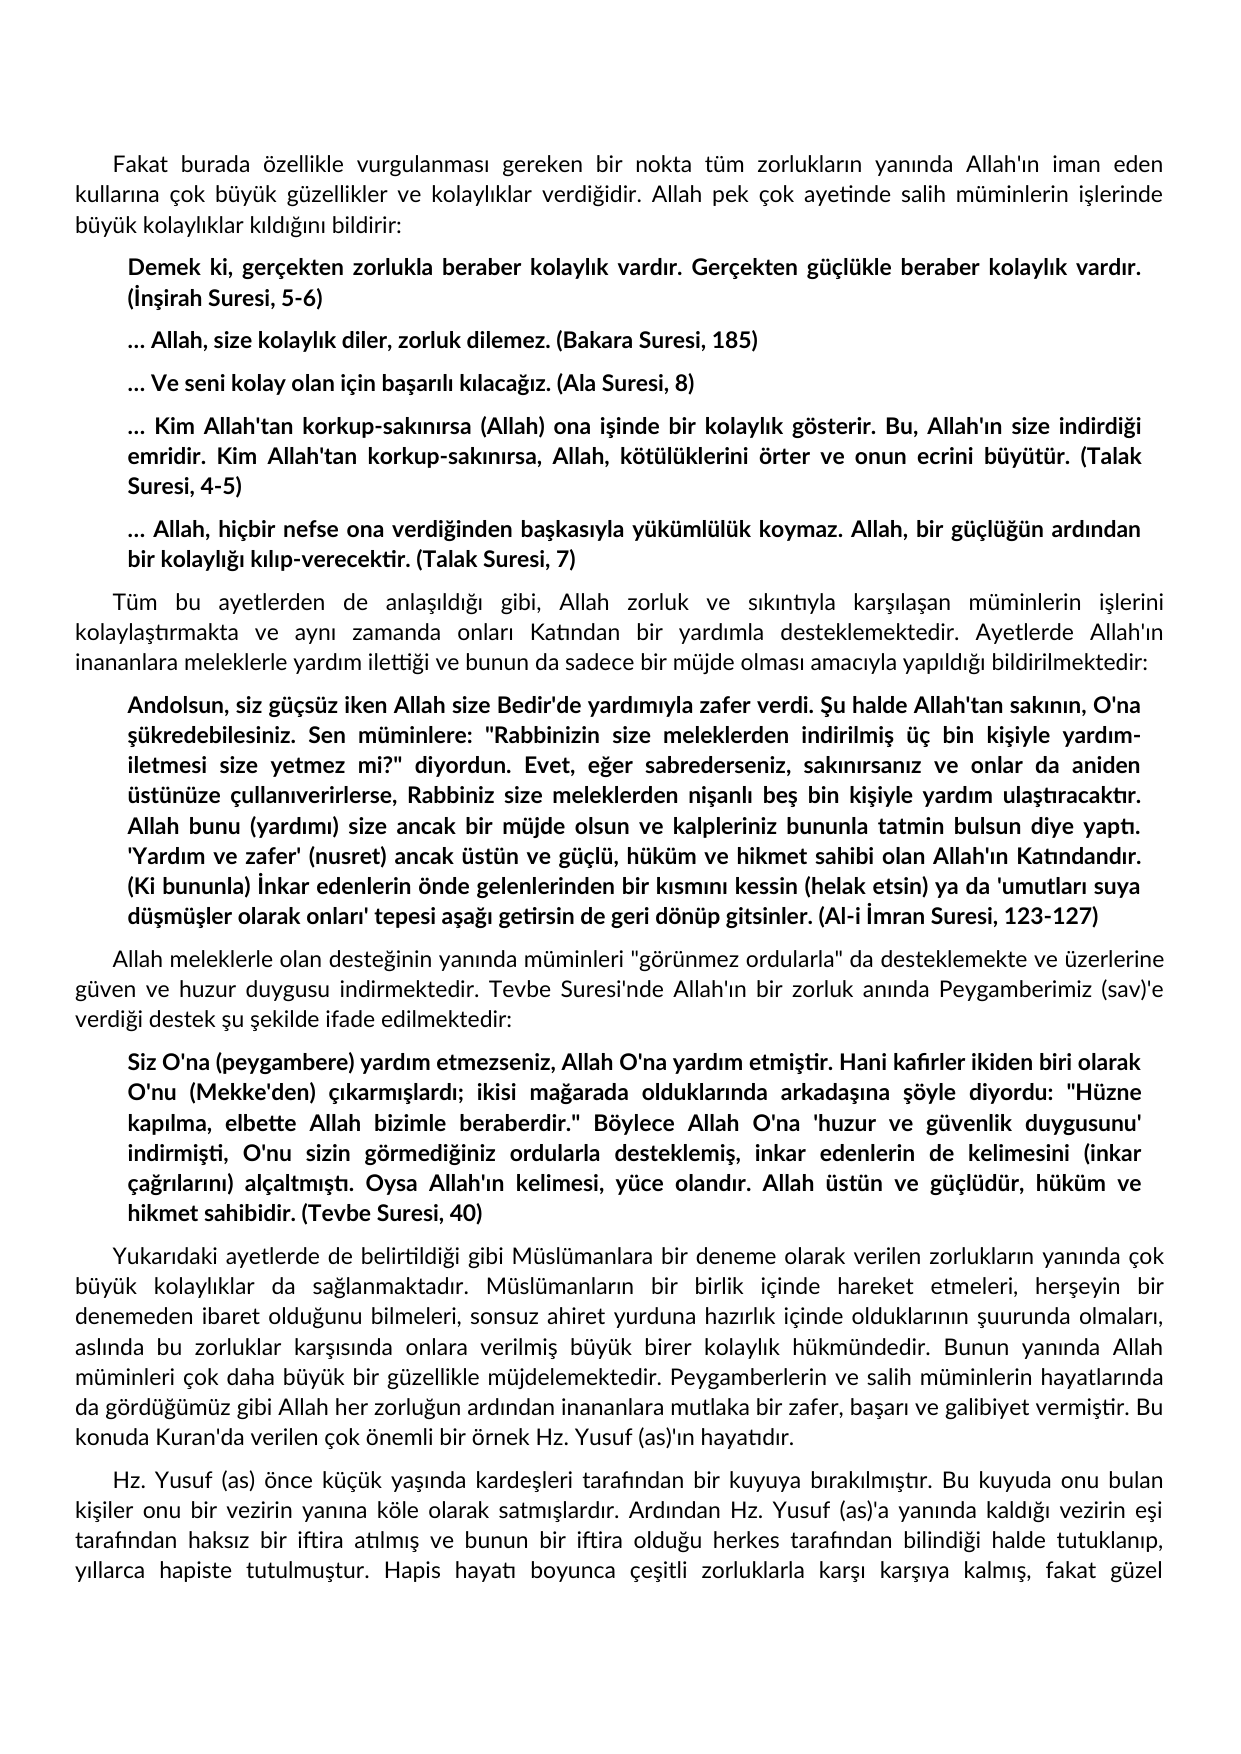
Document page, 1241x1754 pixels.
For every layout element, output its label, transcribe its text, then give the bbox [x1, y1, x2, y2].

text Siz O'na (peygambere) yardım etmezseniz, Allah O'na yardım etmiştir. Hani kafirler ikiden biri olarak O'nu (Mekke'den) çıkarmışlardı; ikisi mağarada olduklarında arkadaşına şöyle diyordu: "Hüzne kapılma, elbette Allah bizimle beraberdir." Böylece Allah O'na 'huzur ve güvenlik duygusunu' indirmişti, O'nu sizin görmediğiniz ordularla desteklemiş, inkar edenlerin de kelimesini (inkar çağrılarını) alçaltmıştı. Oysa Allah'ın kelimesi, yüce olandır. Allah üstün ve güçlüdür, hüküm ve hikmet sahibidir. (Tevbe Suresi, 40) [127, 1048, 1143, 1226]
text Tüm bu ayetlerden de anlaşıldığı gibi, Allah zorluk ve sıkıntıyla karşılaşan müminlerin işlerini kolaylaştırmakta ve aynı zamanda onları Katından bir yardımla desteklemektedir. Ayetlerde Allah'ın inananlara meleklerle yardım ilettiği ve bunun da sadece bir müjde olması amacıyla yapıldığı bildirilmektedir: [75, 587, 1165, 675]
text … Kim Allah'tan korkup-sakınırsa (Allah) ona işinde bir kolaylık gösterir. Bu, Allah'ın size indirdiği emridir. Kim Allah'tan korkup-sakınırsa, Allah, kötülüklerini örter ve onun ecrini büyütür. (Talak Suresi, 4-5) [127, 411, 1143, 499]
text Allah meleklerle olan desteğinin yanında müminleri "görünmez ordularla" da desteklemekte ve üzerlerine güven ve huzur duygusu indirmektedir. Tevbe Suresi'nde Allah'ın bir zorluk anında Peygamberimiz (sav)'e verdiği destek şu şekilde ifade edilmektedir: [75, 945, 1165, 1033]
text … Ve seni kolay olan için başarılı kılacağız. (Ala Suresi, 8) [127, 369, 1143, 396]
text Hz. Yusuf (as) önce küçük yaşında kardeşleri tarafından bir kuyuya bırakılmıştır. Bu kuyuda onu bulan kişiler onu bir vezirin yanına köle olarak satmışlardır. Ardından Hz. Yusuf (as)'a yanında kaldığı vezirin eşi tarafından haksız bir iftira atılmış ve bunun bir iftira olduğu herkes tarafından bilindiği halde tutuklanıp, yıllarca hapiste tutulmuştur. Hapis hayatı boyunca çeşitli zorluklarla karşı karşıya kalmış, fakat güzel [75, 1466, 1165, 1584]
text Andolsun, siz güçsüz iken Allah size Bedir'de yardımıyla zafer verdi. Şu halde Allah'tan sakının, O'na şükredebilesiniz. Sen müminlere: "Rabbinizin size meleklerden indirilmiş üç bin kişiyle yardım-iletmesi size yetmez mi?" diyordun. Evet, eğer sabrederseniz, sakınırsanız ve onlar da aniden üstünüze çullanıverirlerse, Rabbiniz size meleklerden nişanlı beş bin kişiyle yardım ulaştıracaktır. Allah bunu (yardımı) size ancak bir müjde olsun ve kalpleriniz bununla tatmin bulsun diye yaptı. 'Yardım ve zafer' (nusret) ancak üstün ve güçlü, hüküm ve hikmet sahibi olan Allah'ın Katındandır. (Ki bununla) İnkar edenlerin önde gelenlerinden bir kısmını kessin (helak etsin) ya da 'umutları suya düşmüşler olarak onları' tepesi aşağı getirsin de geri dönüp gitsinler. (Al-i İmran Suresi, 123-127) [127, 691, 1143, 929]
text Yukarıdaki ayetlerde de belirtildiği gibi Müslümanlara bir deneme olarak verilen zorlukların yanında çok büyük kolaylıklar da sağlanmaktadır. Müslümanların bir birlik içinde hareket etmeleri, herşeyin bir denemeden ibaret olduğunu bilmeleri, sonsuz ahiret yurduna hazırlık içinde olduklarının şuurunda olmaları, aslında bu zorluklar karşısında onlara verilmiş büyük birer kolaylık hükmündedir. Bunun yanında Allah müminleri çok daha büyük bir güzellikle müjdelemektedir. Peygamberlerin ve salih müminlerin hayatlarında da gördüğümüz gibi Allah her zorluğun ardından inananlara mutlaka bir zafer, başarı ve galibiyet vermiştir. Bu konuda Kuran'da verilen çok önemli bir örnek Hz. Yusuf (as)'ın hayatıdır. [75, 1242, 1165, 1450]
text … Allah, hiçbir nefse ona verdiğinden başkasıyla yükümlülük koymaz. Allah, bir güçlüğün ardından bir kolaylığı kılıp-verecektir. (Talak Suresi, 7) [127, 514, 1143, 572]
text Fakat burada özellikle vurgulanması gereken bir nokta tüm zorlukların yanında Allah'ın iman eden kullarına çok büyük güzellikler ve kolaylıklar verdiğidir. Allah pek çok ayetinde salih müminlerin işlerinde büyük kolaylıklar kıldığını bildirir: [75, 150, 1165, 238]
text … Allah, size kolaylık diler, zorluk dilemez. (Bakara Suresi, 185) [127, 326, 1143, 353]
text Demek ki, gerçekten zorlukla beraber kolaylık vardır. Gerçekten güçlükle beraber kolaylık vardır. (İnşirah Suresi, 5-6) [127, 253, 1143, 311]
